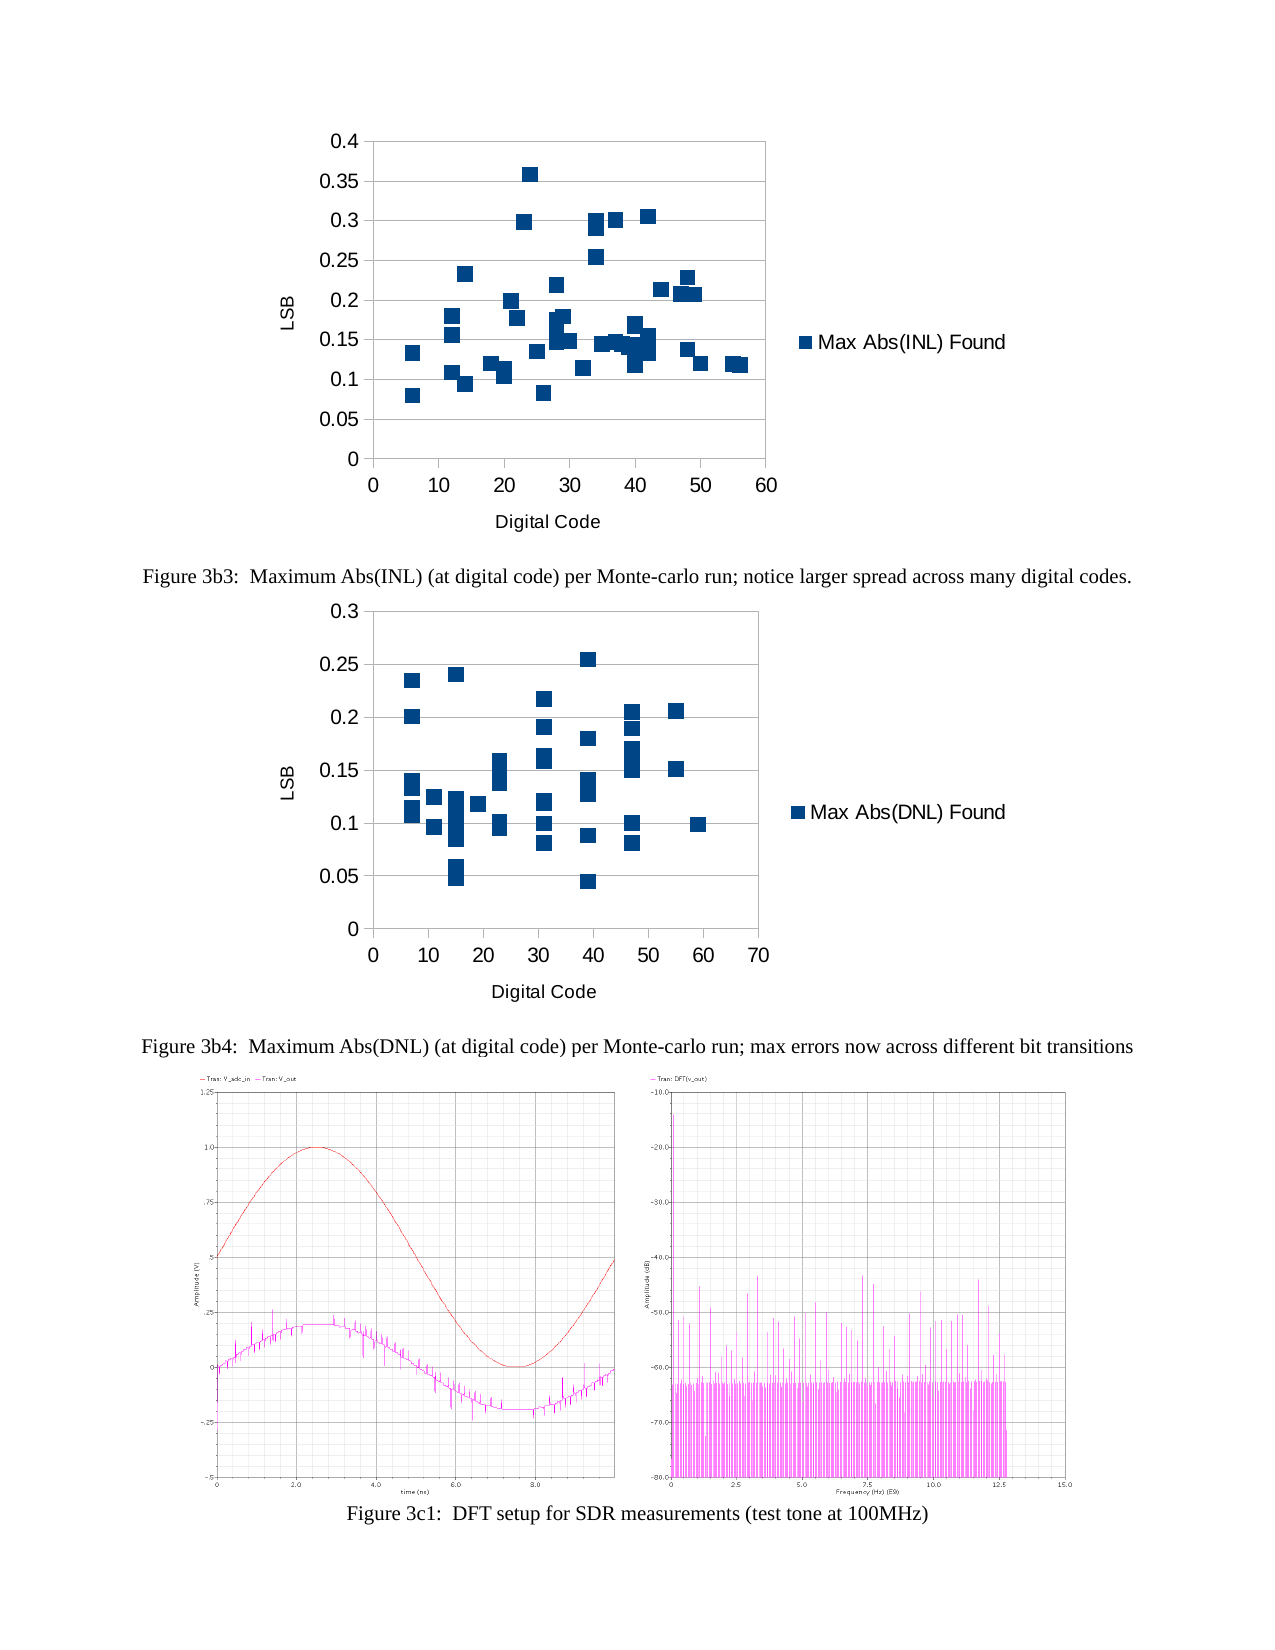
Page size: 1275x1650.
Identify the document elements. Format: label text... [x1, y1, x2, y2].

text Figure 3c1: DFT setup for SDR measurements (test tone at 100MHz) [118, 1067, 1157, 1525]
picture [187, 1057, 1088, 1501]
text Figure 3b3: Maximum Abs(INL) (at digital code) per Monte-carlo run; notice larger spread across many digital codes. [118, 127, 1157, 588]
text Figure 3b4: Maximum Abs(DNL) (at digital code) per Monte-carlo run; max errors now across different bit transitions [118, 588, 1157, 1058]
